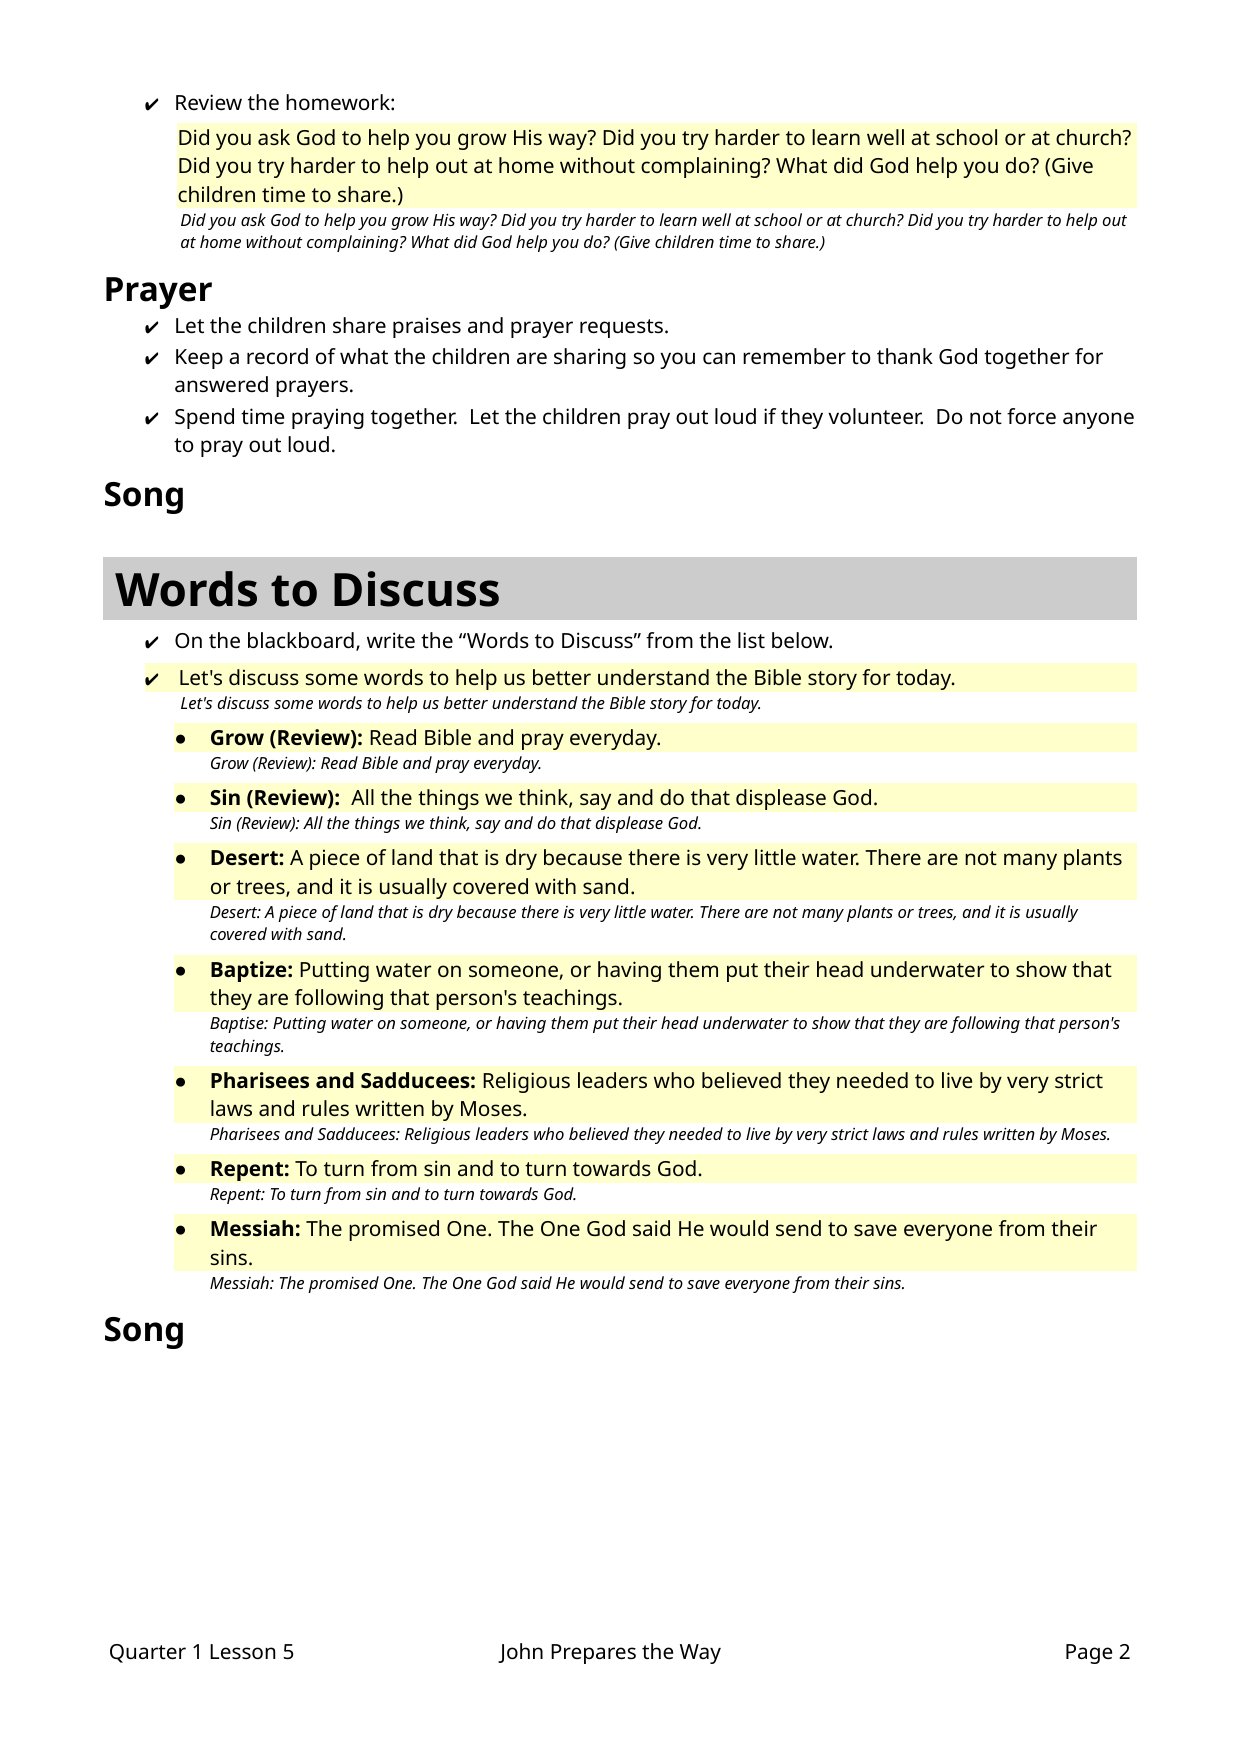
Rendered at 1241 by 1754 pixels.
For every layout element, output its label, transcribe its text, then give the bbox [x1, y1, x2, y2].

text Prayer [103, 265, 1137, 311]
list Pharisees and Sadducees: Religious leaders who believed they needed to live by very strict laws and rules written by Moses. [174, 1066, 1137, 1123]
list Grow (Review): Read Bible and pray everyday. [174, 723, 1137, 752]
subtitle Words to Discuss [103, 557, 1137, 620]
list Repent: To turn from sin and to turn towards God. [174, 1154, 1137, 1183]
list Messiah: The promised One. The One God said He would send to save everyone from their sins. [174, 1214, 1137, 1271]
text Baptise: Putting water on someone, or having them put their head underwater to show that they are following that person's teachings. [209, 1012, 1137, 1057]
list Desert: A piece of land that is dry because there is very little water. There are not many plants or trees, and it is usually covered with sand. [174, 843, 1137, 900]
text Desert: A piece of land that is dry because there is very little water. There are not many plants or trees, and it is usually covered with sand. [209, 900, 1137, 946]
text Pharisees and Sadducees: Religious leaders who believed they needed to live by very strict laws and rules written by Moses. [209, 1123, 1137, 1146]
list Did you ask God to help you grow His way? Did you try harder to learn well at school or at church? Did you try harder to help out at home without complaining? What did God help you do? (Give children time to share.) [143, 208, 1137, 254]
list Spend time praying together. Let the children pray out loud if they volunteer. Do not force anyone to pray out loud. [145, 402, 1137, 459]
list Let's discuss some words to help us better understand the Bible story for today. [145, 663, 1137, 692]
text Did you ask God to help you grow His way? Did you try harder to learn well at school or at church? Did you try harder to help out at home without complaining? What did God help you do? (Give children time to share.) [177, 123, 1137, 208]
list Sin (Review): All the things we think, say and do that displease God. [174, 783, 1137, 812]
list Baptize: Putting water on someone, or having them put their head underwater to show that they are following that person's teachings. [174, 955, 1137, 1012]
text Let's discuss some words to help us better understand the Bible story for today. [180, 692, 1137, 714]
text Grow (Review): Read Bible and pray everyday. [209, 752, 1137, 774]
list Review the homework: [145, 88, 1137, 117]
text Repent: To turn from sin and to turn towards God. [209, 1183, 1137, 1206]
text Song [103, 1306, 1137, 1351]
list Keep a record of what the children are sharing so you can remember to thank God together for answered prayers. [145, 342, 1137, 399]
text Song [103, 471, 1137, 516]
list Let the children share praises and prayer requests. [145, 311, 1137, 339]
list On the blackboard, write the “Words to Discuss” from the list below. [145, 626, 1137, 654]
text Sin (Review): All the things we think, say and do that displease God. [209, 812, 1137, 834]
text Messiah: The promised One. The One God said He would send to save everyone from their sins. [209, 1271, 1137, 1294]
